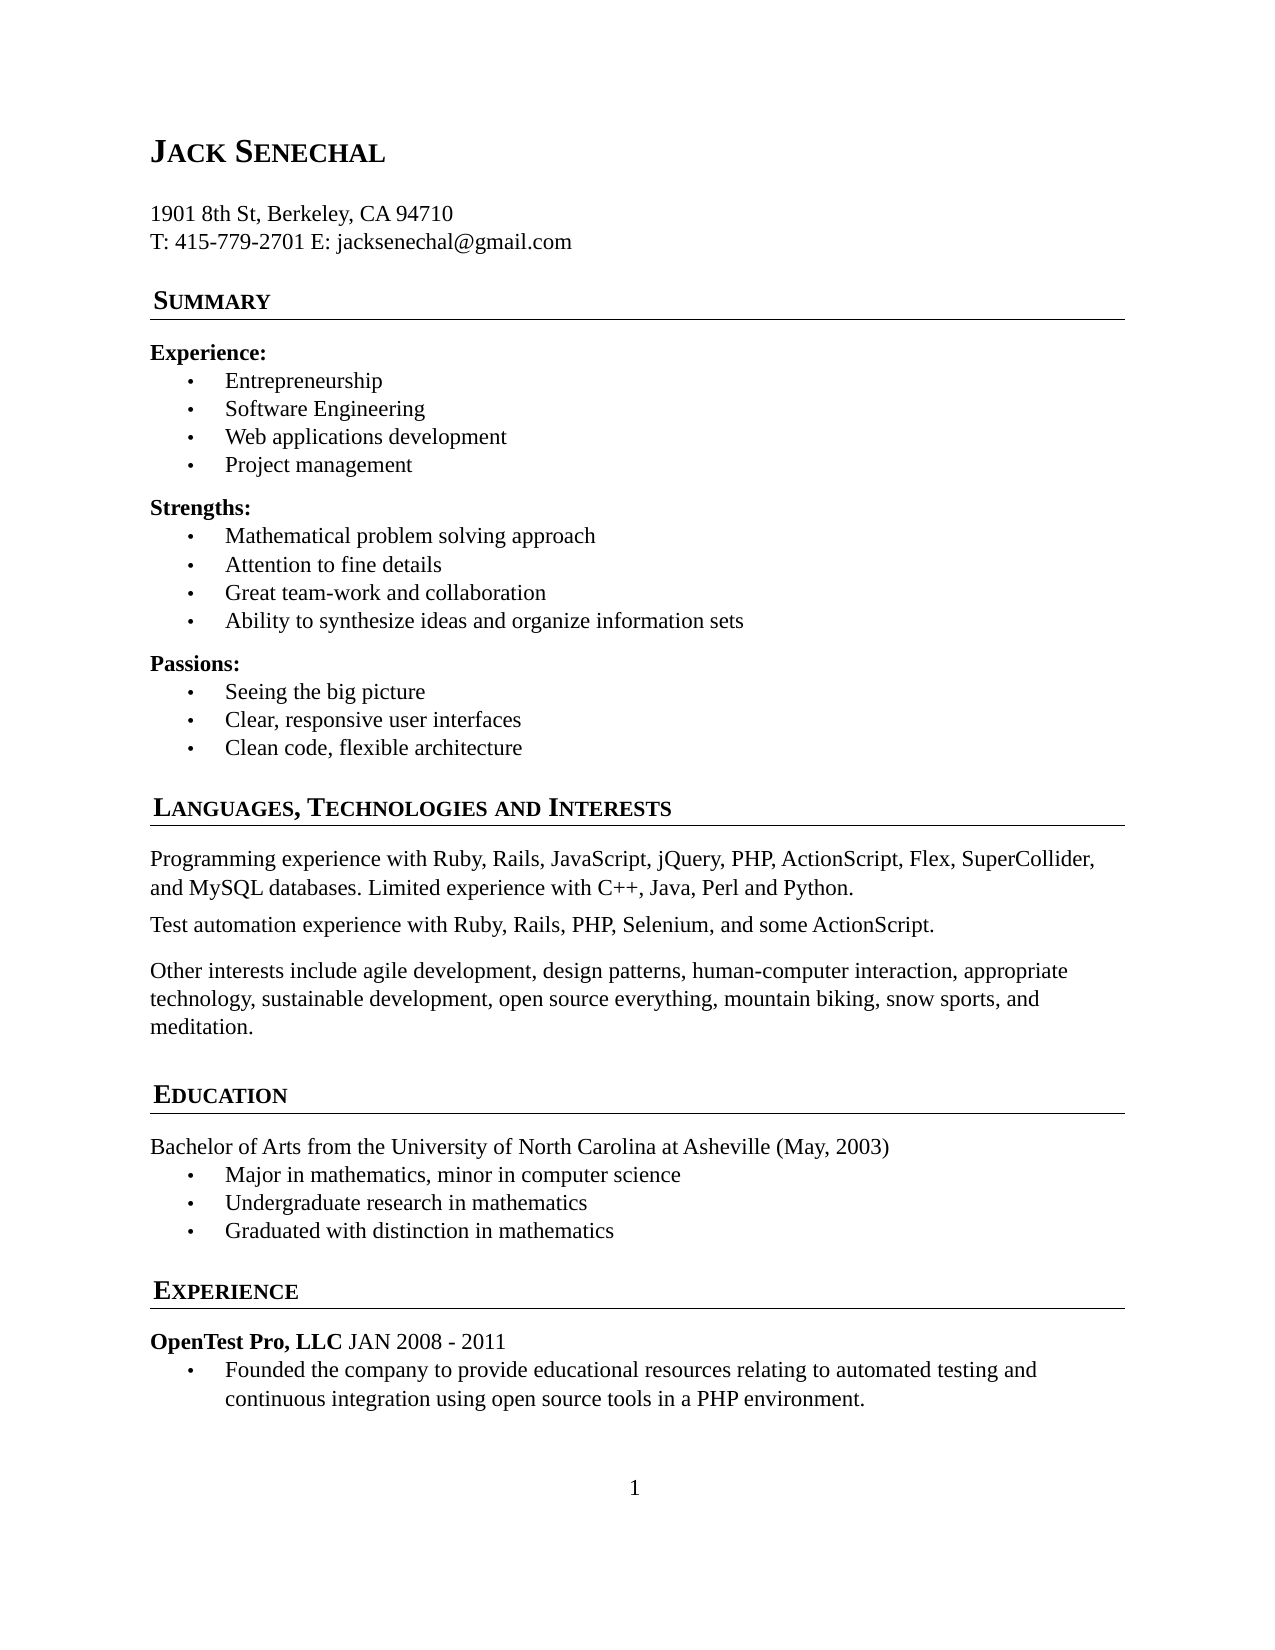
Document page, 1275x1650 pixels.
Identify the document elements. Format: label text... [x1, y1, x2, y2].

text Passions: [150, 650, 1125, 676]
list Founded the company to provide educational resources relating to automated testing and continuous integration using open source tools in a PHP environment. [187, 1357, 1125, 1411]
list Major in mathematics, minor in computer science [187, 1161, 1125, 1187]
list Project management [187, 451, 1125, 478]
subtitle Education [150, 1076, 1125, 1113]
subtitle Jack Senechal [150, 131, 1125, 169]
list Undergraduate research in mathematics [187, 1189, 1125, 1216]
list Graduated with distinction in mathematics [187, 1217, 1125, 1244]
list Clean code, flexible architecture [187, 734, 1125, 761]
subtitle Experience [150, 1271, 1125, 1308]
list Attention to fine details [187, 551, 1125, 577]
text Programming experience with Ruby, Rails, JavaScript, jQuery, PHP, ActionScript, Flex, SuperCollider, and MySQL databases. Limited experience with C++, Java, Perl and Python. [150, 846, 1125, 900]
text Other interests include agile development, design patterns, human-computer interaction, appropriate technology, sustainable development, open source everything, mountain biking, snow sports, and meditation. [150, 957, 1125, 1039]
subtitle Summary [150, 281, 1125, 319]
list Clear, responsive user interfaces [187, 706, 1125, 733]
text Bachelor of Arts from the University of North Carolina at Asheville (May, 2003) [150, 1133, 1125, 1159]
text 1901 8th St, Berkeley, CA 94710 T: 415-779-2701 E: jacksenechal@gmail.com [150, 200, 1125, 254]
list Seeing the big picture [187, 678, 1125, 704]
list Web applications development [187, 423, 1125, 449]
text Strengths: [150, 494, 1125, 521]
text OpenTest Pro, LLC JAN 2008 - 2011 [150, 1328, 1125, 1355]
list Software Engineering [187, 395, 1125, 421]
list Great team-work and collaboration [187, 579, 1125, 605]
list Mathematical problem solving approach [187, 523, 1125, 549]
list Entrepreneurship [187, 367, 1125, 393]
subtitle Languages, Technologies and Interests [150, 788, 1125, 825]
list Ability to synthesize ideas and organize information sets [187, 607, 1125, 633]
text Experience: [150, 339, 1125, 365]
text Test automation experience with Ruby, Rails, PHP, Selenium, and some ActionScript. [150, 911, 1125, 937]
